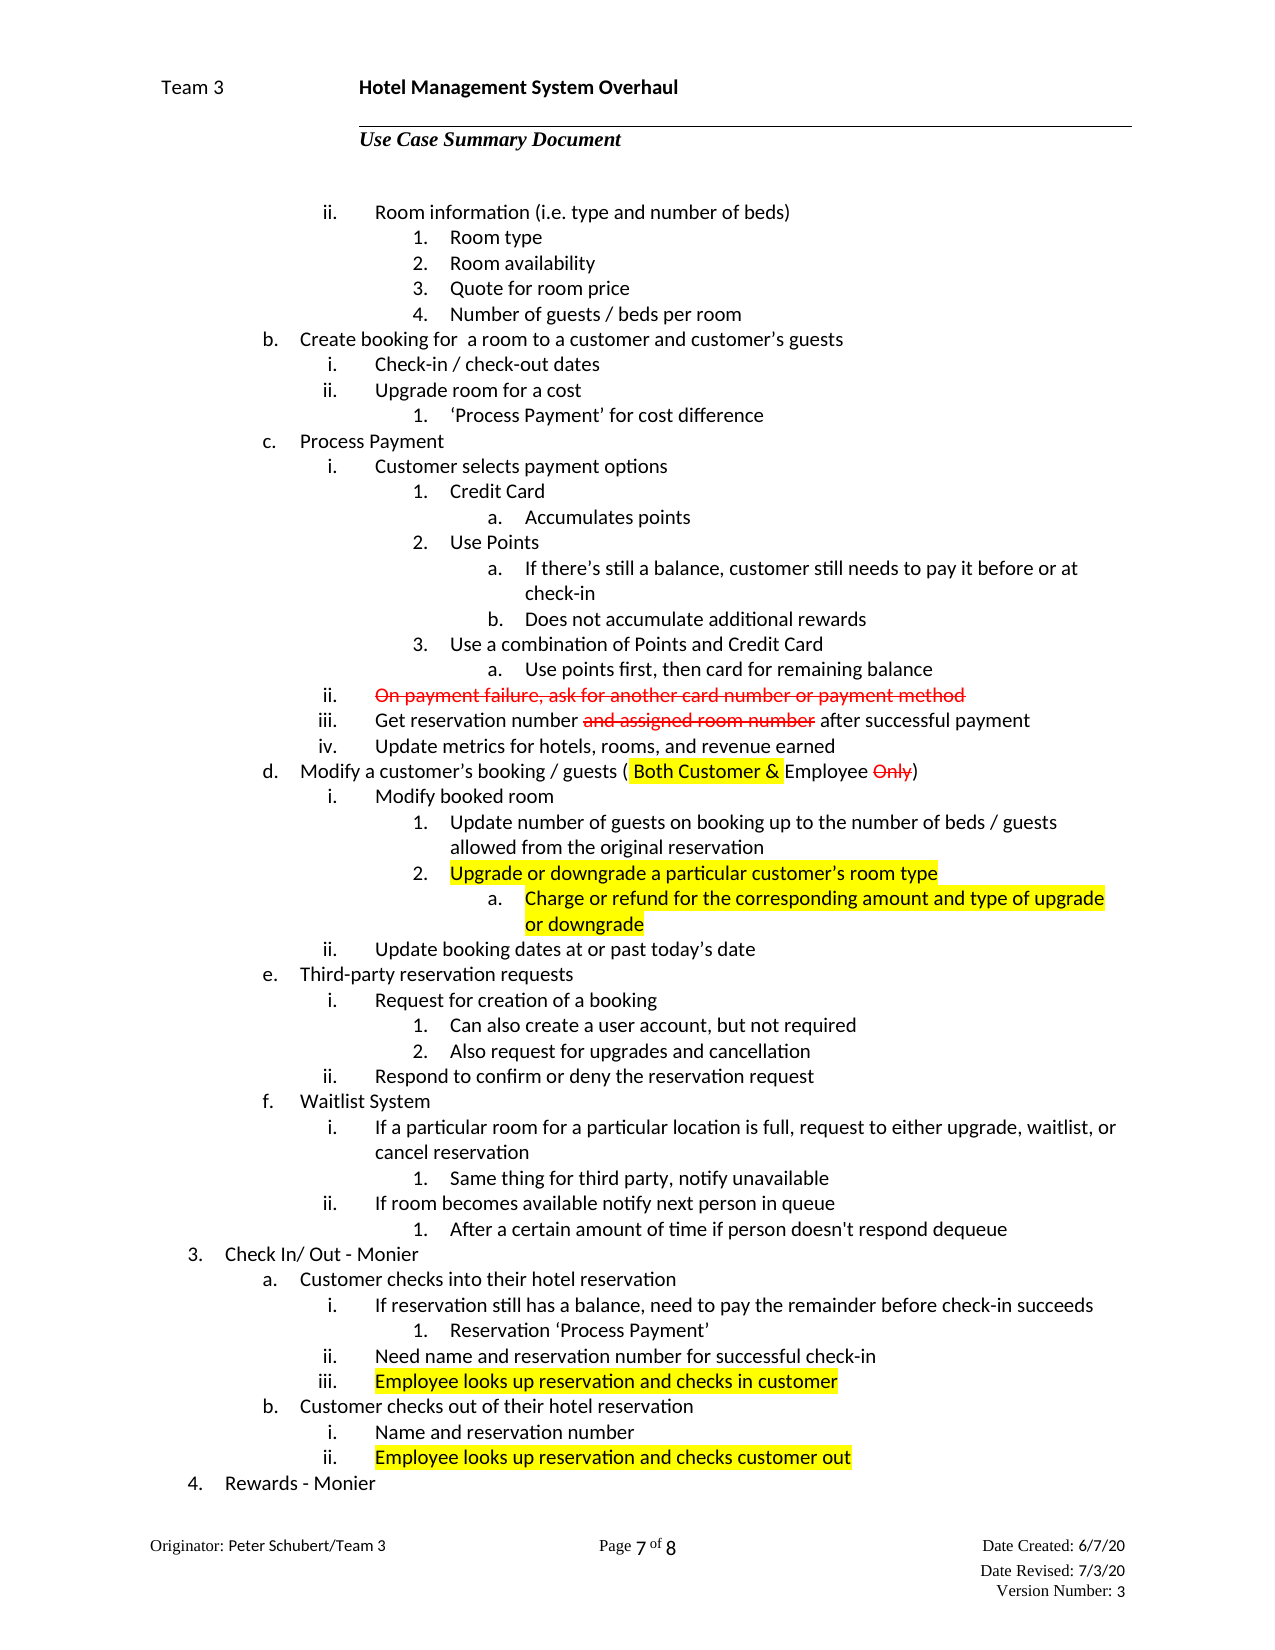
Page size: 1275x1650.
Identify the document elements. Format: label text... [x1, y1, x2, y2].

subtitle Get reservation number and assigned room number after successful payment [337, 707, 1125, 733]
subtitle Use a combination of Points and Credit Card [412, 631, 1125, 657]
subtitle Quote for room price [412, 275, 1125, 301]
subtitle If there’s still a balance, customer still needs to pay it before or at check-in [487, 555, 1125, 606]
subtitle Also request for upgrades and cancellation [412, 1038, 1125, 1063]
subtitle Check In/ Out - Monier [187, 1241, 1125, 1267]
subtitle Reservation ‘Process Payment’ [412, 1317, 1125, 1343]
subtitle Update booking dates at or past today’s date [337, 936, 1125, 962]
subtitle Accumulates points [487, 504, 1125, 529]
subtitle Room type [412, 224, 1125, 250]
subtitle Check-in / check-out dates [337, 352, 1125, 377]
subtitle Rewards - Monier [187, 1470, 1125, 1495]
subtitle Number of guests / beds per room [412, 301, 1125, 326]
subtitle Charge or refund for the corresponding amount and type of upgrade or downgrade [487, 885, 1125, 936]
subtitle Can also create a user account, but not required [412, 1012, 1125, 1038]
subtitle Same thing for third party, notify unavailable [412, 1165, 1125, 1190]
subtitle Employee looks up reservation and checks customer out [337, 1444, 1125, 1470]
subtitle Customer checks out of their hotel reservation [262, 1394, 1125, 1419]
subtitle Process Payment [262, 428, 1125, 453]
subtitle Modify booked room [337, 784, 1125, 809]
subtitle Employee looks up reservation and checks in customer [337, 1368, 1125, 1394]
subtitle Waitlist System [262, 1089, 1125, 1114]
subtitle Room information (i.e. type and number of beds) [337, 199, 1125, 224]
subtitle Upgrade or downgrade a particular customer’s room type [412, 860, 1125, 885]
subtitle Credit Card [412, 479, 1125, 504]
subtitle If room becomes available notify next person in queue [337, 1190, 1125, 1216]
subtitle Customer selects payment options [337, 453, 1125, 479]
subtitle Use Points [412, 529, 1125, 555]
subtitle If a particular room for a particular location is full, request to either upgrade, waitlist, or cancel reservation [337, 1114, 1125, 1165]
subtitle Does not accumulate additional rewards [487, 606, 1125, 631]
subtitle Use points first, then card for remaining balance [487, 657, 1125, 682]
subtitle Room availability [412, 250, 1125, 275]
subtitle If reservation still has a balance, need to pay the remainder before check-in succeeds [337, 1292, 1125, 1317]
subtitle Third-party reservation requests [262, 962, 1125, 987]
subtitle ‘Process Payment’ for cost difference [412, 402, 1125, 428]
subtitle Upgrade room for a cost [337, 377, 1125, 402]
subtitle Create booking for a room to a customer and customer’s guests [262, 326, 1125, 352]
subtitle On payment failure, ask for another card number or payment method [337, 682, 1125, 707]
subtitle Modify a customer’s booking / guests ( Both Customer & Employee Only) [262, 758, 1125, 784]
subtitle Update metrics for hotels, rooms, and revenue earned [337, 733, 1125, 758]
subtitle Need name and reservation number for successful check-in [337, 1343, 1125, 1368]
subtitle Respond to confirm or deny the reservation request [337, 1063, 1125, 1089]
subtitle Name and reservation number [337, 1419, 1125, 1444]
subtitle Customer checks into their hotel reservation [262, 1267, 1125, 1292]
subtitle Request for creation of a booking [337, 987, 1125, 1012]
subtitle After a certain amount of time if person doesn't respond dequeue [412, 1216, 1125, 1241]
subtitle Update number of guests on booking up to the number of beds / guests allowed from the original reservation [412, 809, 1125, 860]
